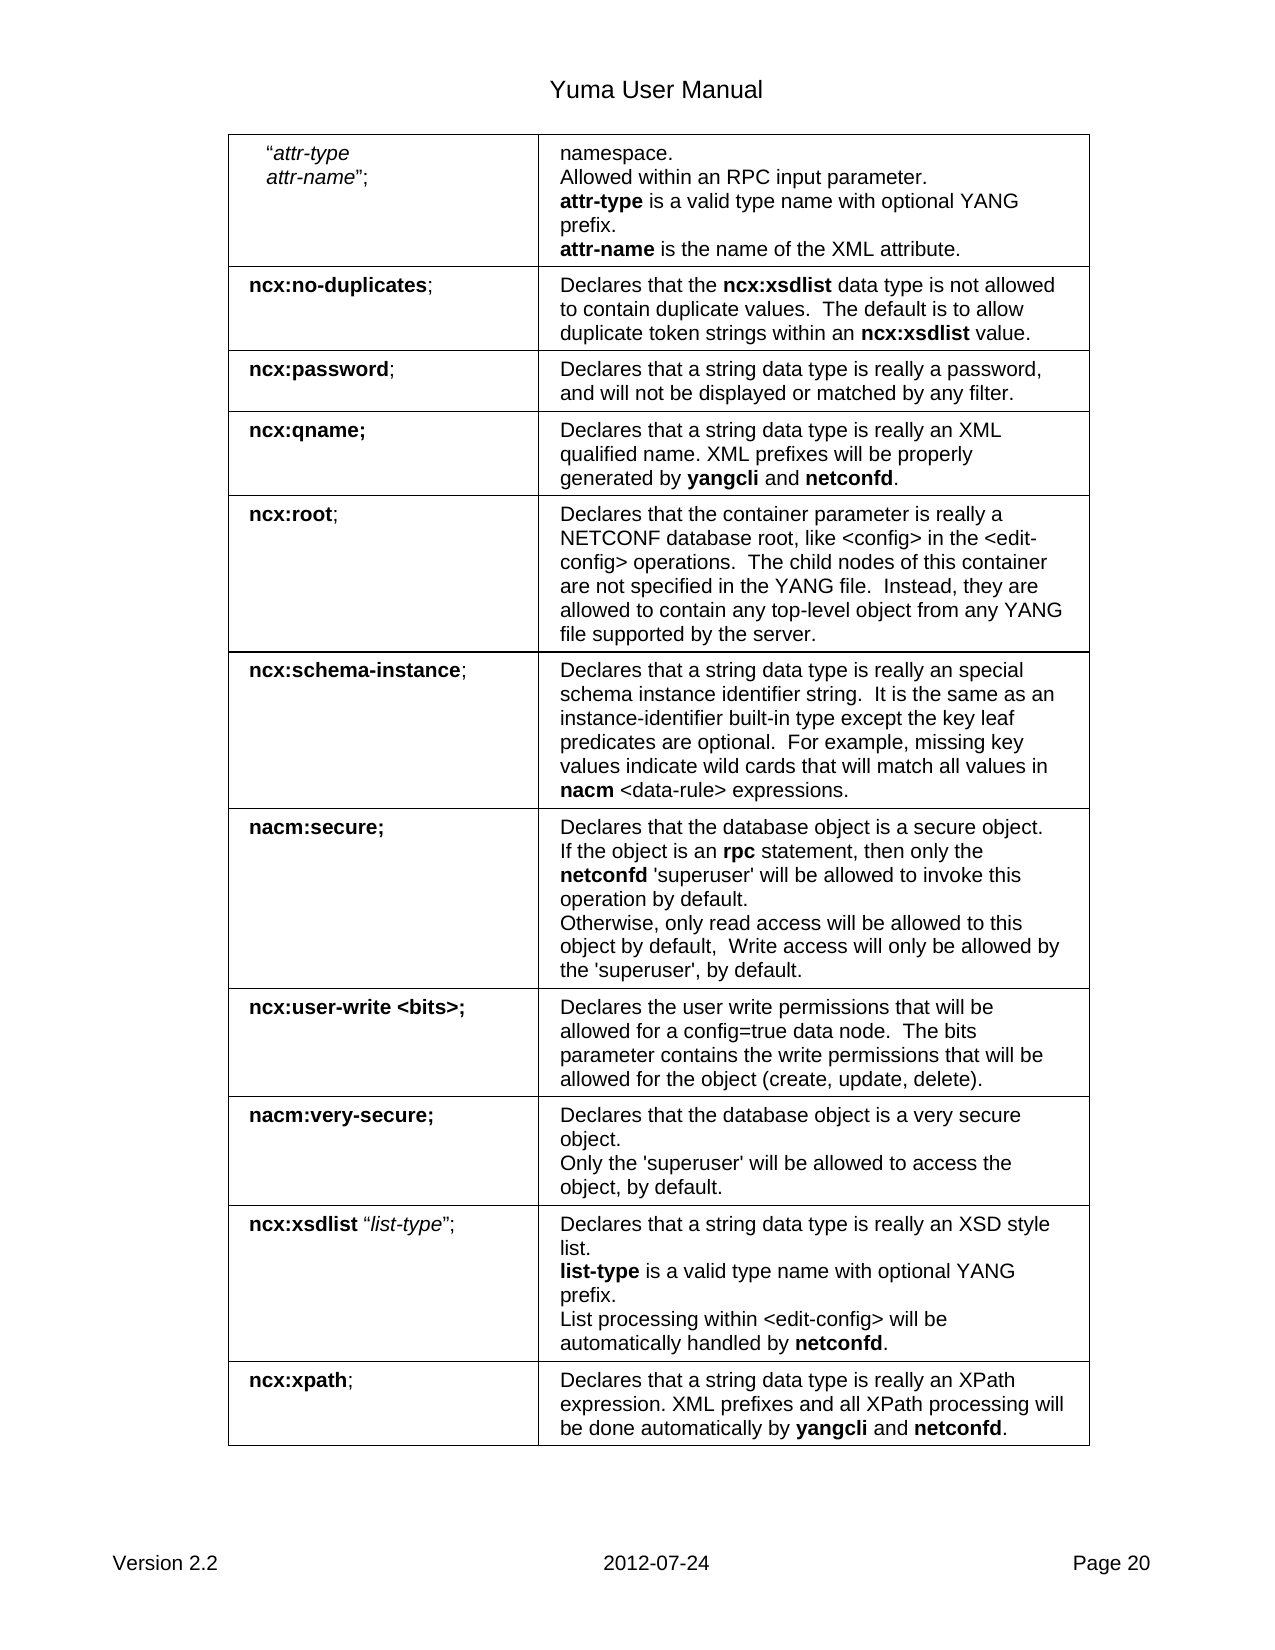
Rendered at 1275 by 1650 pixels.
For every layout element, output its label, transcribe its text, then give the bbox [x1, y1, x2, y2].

table_cell ncx:password; [229, 351, 538, 411]
table_cell ncx:xsdlist “list-type”; [229, 1206, 538, 1361]
table_cell ncx:root; [229, 496, 538, 651]
table_cell ncx:user-write <bits>; [229, 989, 538, 1096]
table_cell Declares that the database object is a secure object. If the object is an rpc statement, then only the netconfd 'superuser' will be allowed to invoke this operation by default. Otherwise, only read access will be allowed to this object by default, Write access will only be allowed by the 'superuser', by default. [539, 809, 1089, 988]
table_cell Declares that a string data type is really an XSD style list. list-type is a valid type name with optional YANG prefix. List processing within <edit-config> will be automatically handled by netconfd. [539, 1206, 1089, 1361]
table_cell Declares that the database object is a very secure object. Only the 'superuser' will be allowed to access the object, by default. [539, 1097, 1089, 1204]
table_cell Declares that a string data type is really a password, and will not be displayed or matched by any filter. [539, 351, 1089, 411]
table_cell Declares the user write permissions that will be allowed for a config=true data node. The bits parameter contains the write permissions that will be allowed for the object (create, update, delete). [539, 989, 1089, 1096]
table_cell Declares that the container parameter is really a NETCONF database root, like <config> in the <edit-config> operations. The child nodes of this container are not specified in the YANG file. Instead, they are allowed to contain any top-level object from any YANG file supported by the server. [539, 496, 1089, 651]
table_cell Declares that the ncx:xsdlist data type is not allowed to contain duplicate values. The default is to allow duplicate token strings within an ncx:xsdlist value. [539, 267, 1089, 350]
table_cell ncx:qname; [229, 412, 538, 495]
table_cell Declares that a string data type is really an XPath expression. XML prefixes and all XPath processing will be done automatically by yangcli and netconfd. [539, 1362, 1089, 1445]
table_cell ncx:no-duplicates; [229, 267, 538, 350]
table_cell ncx:xpath; [229, 1362, 538, 1445]
table_cell Declares that a string data type is really an XML qualified name. XML prefixes will be properly generated by yangcli and netconfd. [539, 412, 1089, 495]
table_cell nacm:very-secure; [229, 1097, 538, 1204]
table_cell Declares that a string data type is really an special schema instance identifier string. It is the same as an instance-identifier built-in type except the key leaf predicates are optional. For example, missing key values indicate wild cards that will match all values in nacm <data-rule> expressions. [539, 653, 1089, 808]
table_cell namespace. Allowed within an RPC input parameter. attr-type is a valid type name with optional YANG prefix. attr-name is the name of the XML attribute. [539, 135, 1089, 266]
table_cell ncx:schema-instance; [229, 653, 538, 808]
table_cell “attr-type attr-name”; [229, 135, 538, 266]
table_cell nacm:secure; [229, 809, 538, 988]
